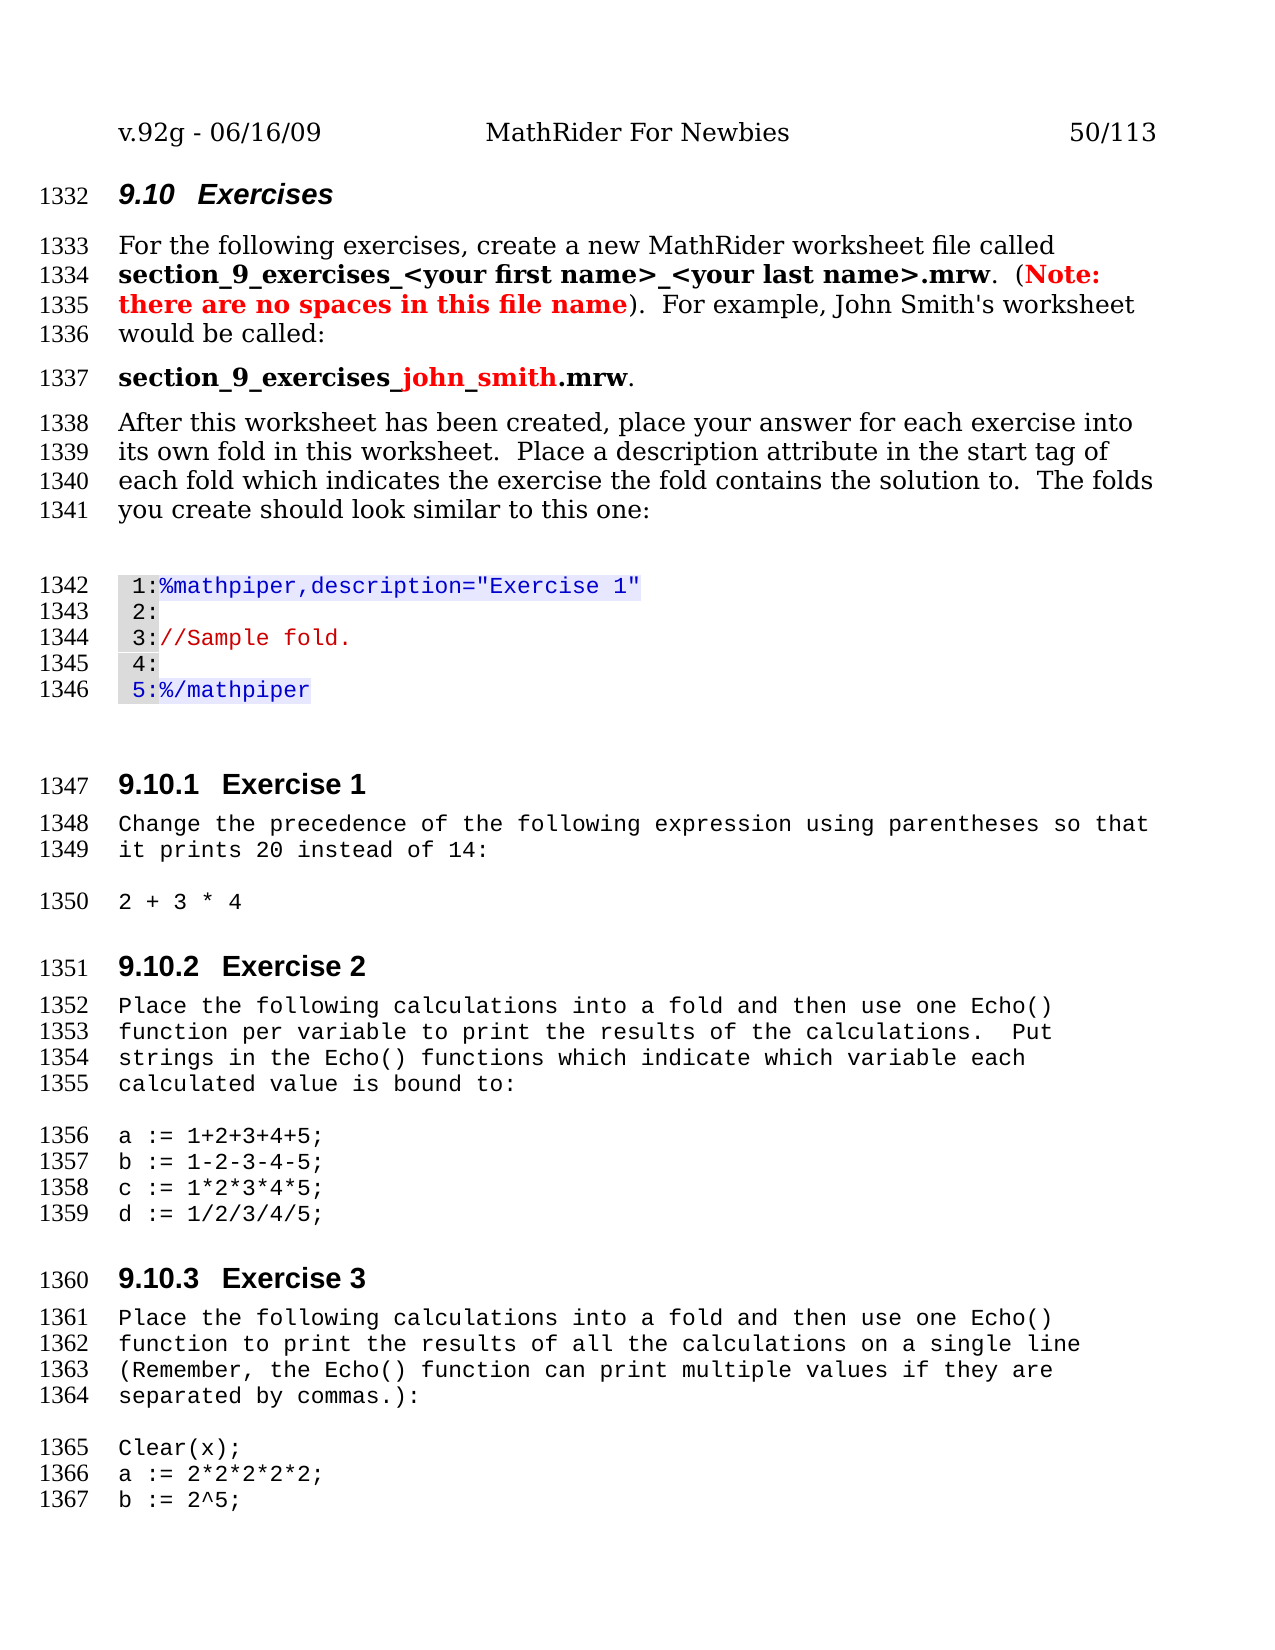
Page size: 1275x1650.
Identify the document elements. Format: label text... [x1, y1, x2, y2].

text 1:%mathpiper,description="Exercise 1" [118, 574, 1157, 601]
text Change the precedence of the following expression using parentheses so that it prints 20 instead of 14: [118, 812, 1157, 864]
text section_9_exercises_john_smith.mrw. [118, 363, 1157, 393]
text b := 2^5; [118, 1488, 1157, 1514]
text b := 1-2-3-4-5; [118, 1150, 1157, 1176]
text For the following exercises, create a new MathRider worksheet file called section_9_exercises_<your first name>_<your last name>.mrw. (Note: there are no spaces in this file name). For example, John Smith's worksheet would be called: [118, 231, 1157, 348]
text d := 1/2/3/4/5; [118, 1202, 1157, 1228]
text After this worksheet has been created, place your answer for each exercise into its own fold in this worksheet. Place a description attribute in the start tag of each fold which indicates the exercise the fold contains the solution to. The folds you create should look similar to this one: [118, 408, 1157, 524]
text Place the following calculations into a fold and then use one Echo() function to print the results of all the calculations on a single line (Remember, the Echo() function can print multiple values if they are separated by commas.): [118, 1307, 1157, 1410]
text c := 1*2*3*4*5; [118, 1176, 1157, 1202]
subtitle Exercise 2 [118, 949, 1157, 983]
subtitle Exercise 3 [118, 1261, 1157, 1294]
text Place the following calculations into a fold and then use one Echo() function per variable to print the results of the calculations. Put strings in the Echo() functions which indicate which variable each calculated value is bound to: [118, 994, 1157, 1098]
text 5:%/mathpiper [118, 678, 1157, 704]
text a := 2*2*2*2*2; [118, 1462, 1157, 1488]
subtitle Exercises [118, 177, 1157, 210]
text Clear(x); [118, 1436, 1157, 1462]
text a := 1+2+3+4+5; [118, 1124, 1157, 1150]
text 4: [118, 652, 1157, 678]
text 2: [118, 601, 1157, 626]
subtitle Exercise 1 [118, 767, 1157, 800]
text 2 + 3 * 4 [118, 890, 1157, 916]
text 3://Sample fold. [118, 626, 1157, 652]
